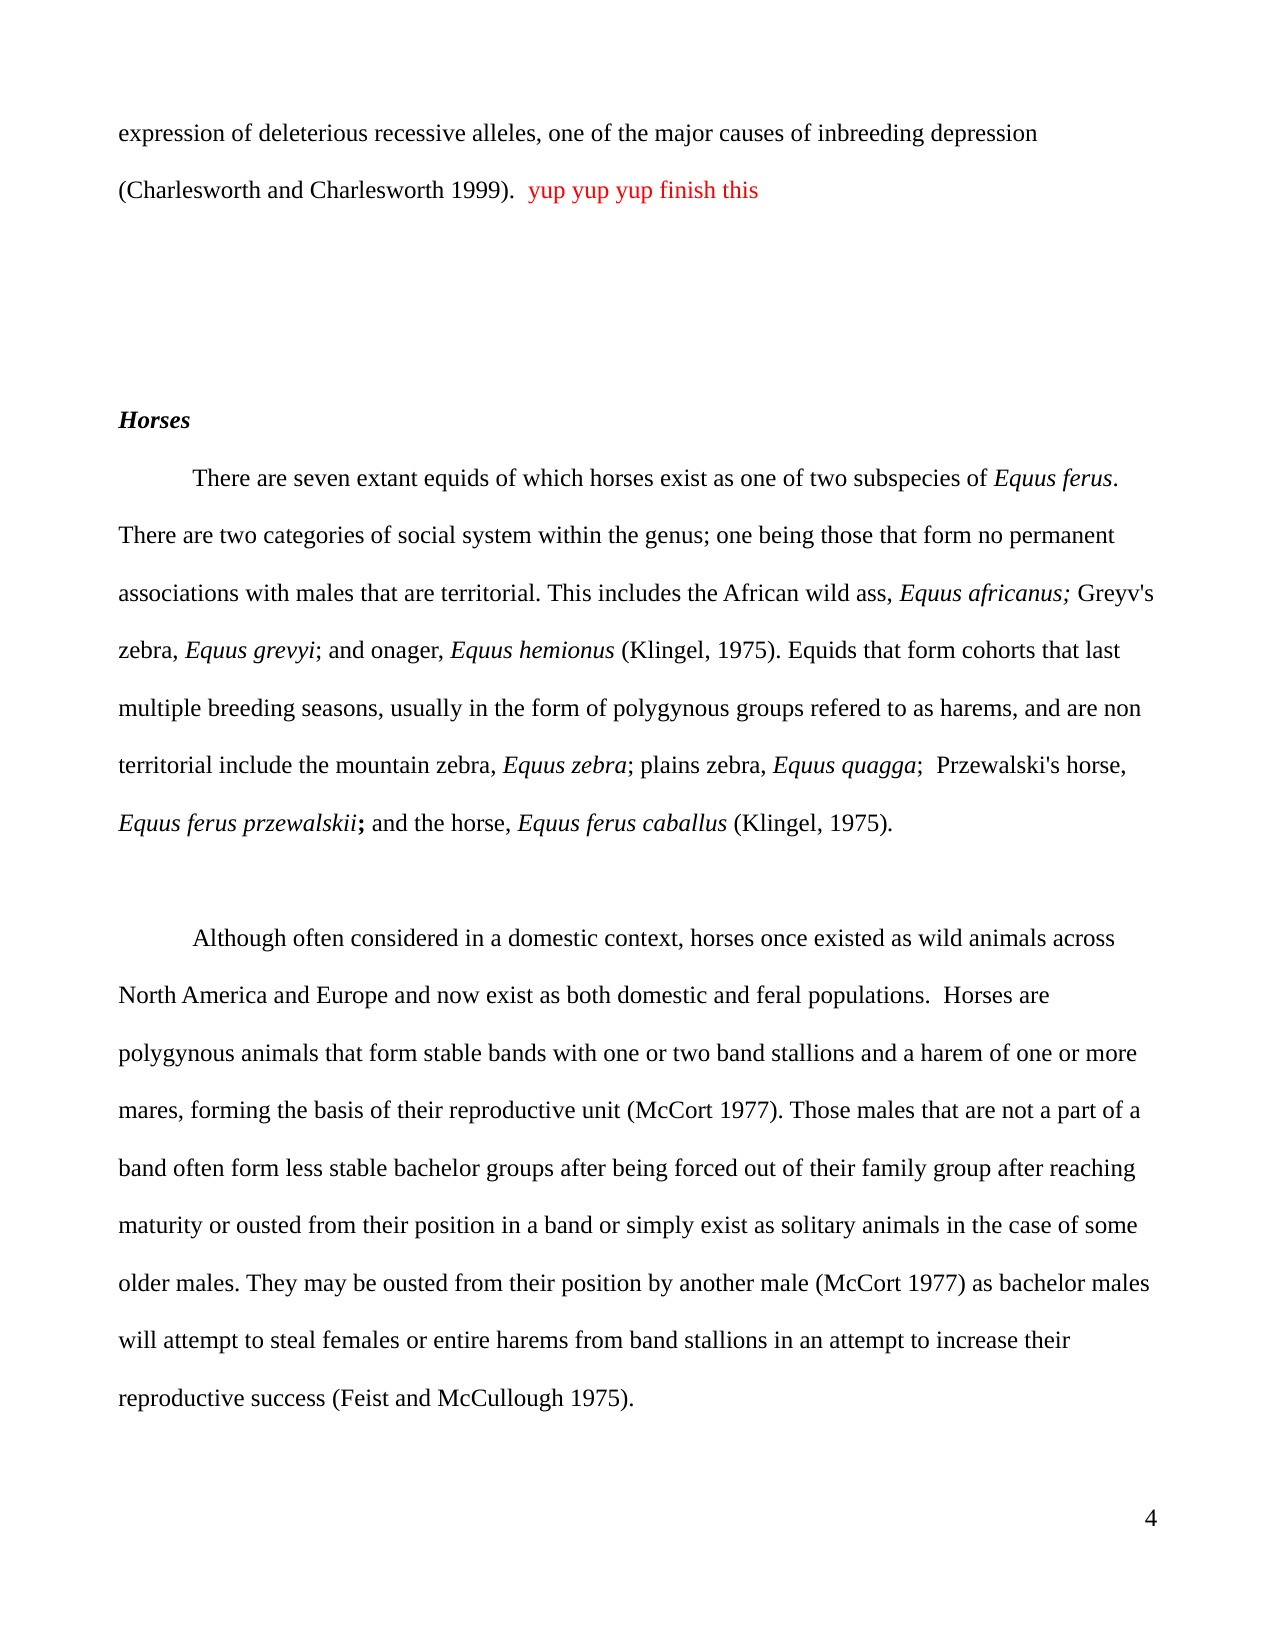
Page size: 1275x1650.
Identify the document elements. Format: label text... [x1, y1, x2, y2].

text There are seven extant equids of which horses exist as one of two subspecies of Equus ferus. There are two categories of social system within the genus; one being those that form no permanent associations with males that are territorial. This includes the African wild ass, Equus africanus; Greyv's zebra, Equus grevyi; and onager, Equus hemionus (Klingel, 1975). Equids that form cohorts that last multiple breeding seasons, usually in the form of polygynous groups refered to as harems, and are non territorial include the mountain zebra, Equus zebra; plains zebra, Equus quagga; Przewalski's horse, Equus ferus przewalskii; and the horse, Equus ferus caballus (Klingel, 1975). [118, 463, 1157, 837]
text Horses [118, 406, 1157, 434]
text expression of deleterious recessive alleles, one of the major causes of inbreeding depression (Charlesworth and Charlesworth 1999). yup yup yup finish this [118, 118, 1157, 204]
text Although often considered in a domestic context, horses once existed as wild animals across North America and Europe and now exist as both domestic and feral populations. Horses are polygynous animals that form stable bands with one or two band stallions and a harem of one or more mares, forming the basis of their reproductive unit (McCort 1977). Those males that are not a part of a band often form less stable bachelor groups after being forced out of their family group after reaching maturity or ousted from their position in a band or simply exist as solitary animals in the case of some older males. They may be ousted from their position by another male (McCort 1977) as bachelor males will attempt to steal females or entire harems from band stallions in an attempt to increase their reproductive success (Feist and McCullough 1975). [118, 923, 1157, 1412]
